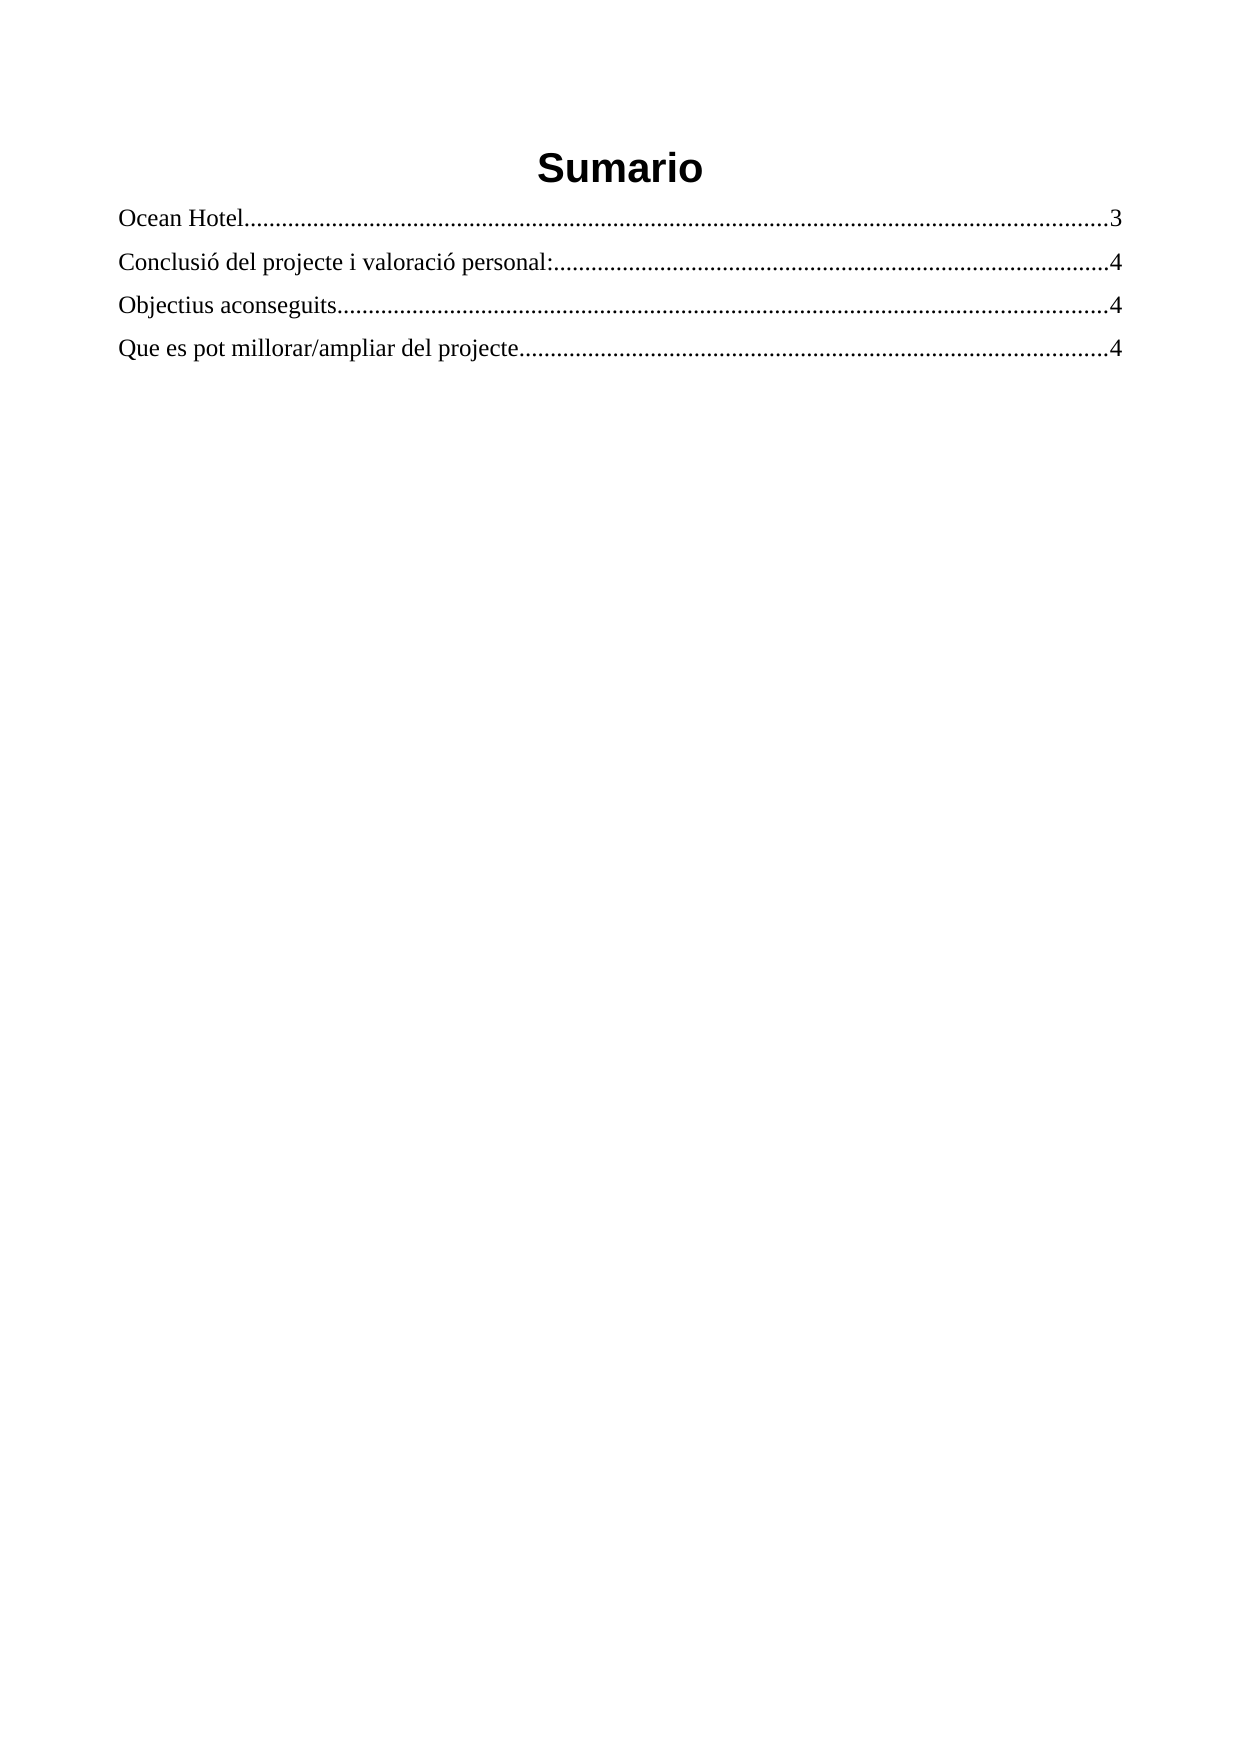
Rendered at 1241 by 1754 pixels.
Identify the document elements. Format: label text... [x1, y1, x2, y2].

subtitle Sumario [118, 143, 1122, 191]
text Objectius aconseguits 4 [118, 290, 1122, 318]
text Ocean Hotel 3 [118, 203, 1122, 232]
text Conclusió del projecte i valoració personal: 4 [118, 247, 1122, 275]
text Que es pot millorar/ampliar del projecte 4 [118, 333, 1122, 362]
